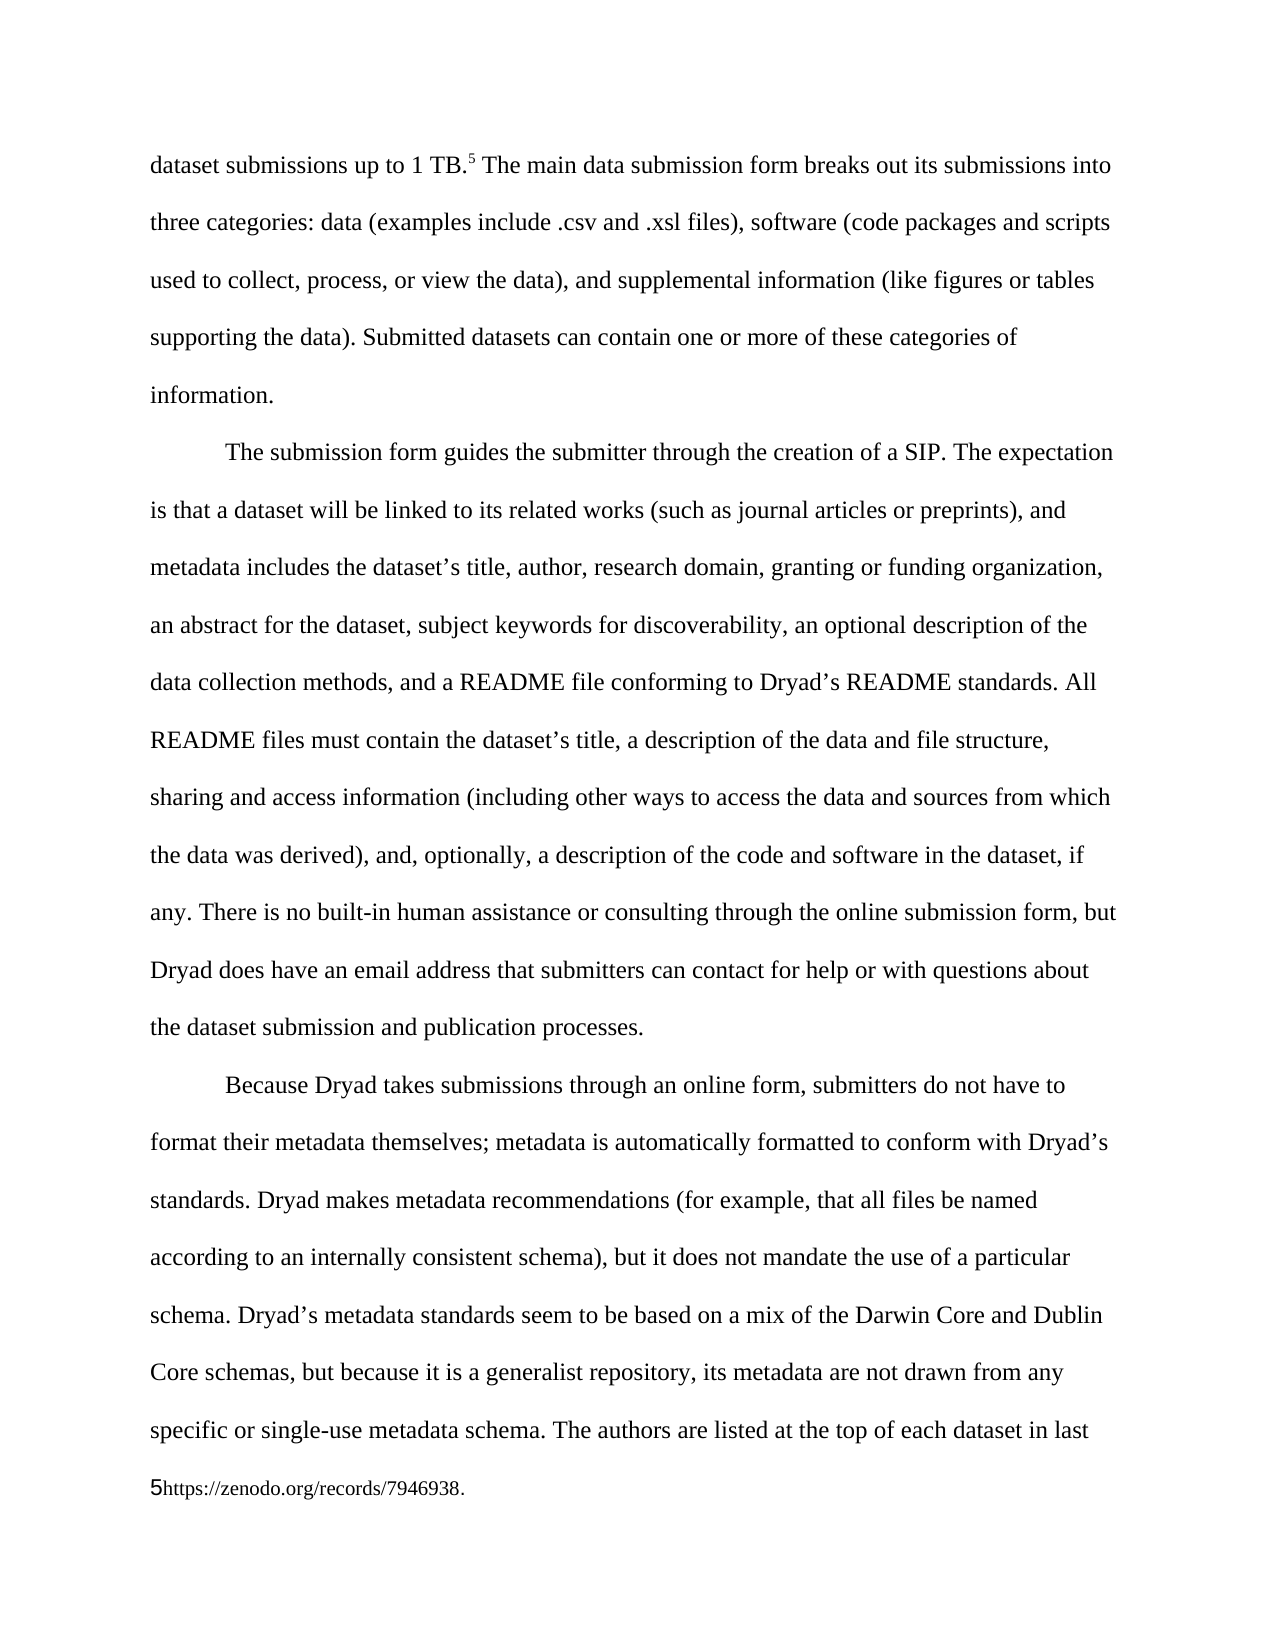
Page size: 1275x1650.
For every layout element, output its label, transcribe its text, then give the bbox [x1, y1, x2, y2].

text dataset submissions up to 1 TB. The main data submission form breaks out its submissions into three categories: data (examples include .csv and .xsl files), software (code packages and scripts used to collect, process, or view the data), and supplemental information (like figures or tables supporting the data). Submitted datasets can contain one or more of these categories of information. [150, 150, 1125, 409]
text Because Dryad takes submissions through an online form, submitters do not have to format their metadata themselves; metadata is automatically formatted to conform with Dryad’s standards. Dryad makes metadata recommendations (for example, that all files be named according to an internally consistent schema), but it does not mandate the use of a particular schema. Dryad’s metadata standards seem to be based on a mix of the Darwin Core and Dublin Core schemas, but because it is a generalist repository, its metadata are not drawn from any specific or single-use metadata schema. The authors are listed at the top of each dataset in last [150, 1070, 1125, 1444]
text The submission form guides the submitter through the creation of a SIP. The expectation is that a dataset will be linked to its related works (such as journal articles or preprints), and metadata includes the dataset’s title, author, research domain, granting or funding organization, an abstract for the dataset, subject keywords for discoverability, an optional description of the data collection methods, and a README file conforming to Dryad’s README standards. All README files must contain the dataset’s title, a description of the data and file structure, sharing and access information (including other ways to access the data and sources from which the data was derived), and, optionally, a description of the code and software in the dataset, if any. There is no built-in human assistance or consulting through the online submission form, but Dryad does have an email address that submitters can contact for help or with questions about the dataset submission and publication processes. [150, 437, 1125, 1041]
text https://zenodo.org/records/7946938. [150, 1474, 1125, 1500]
